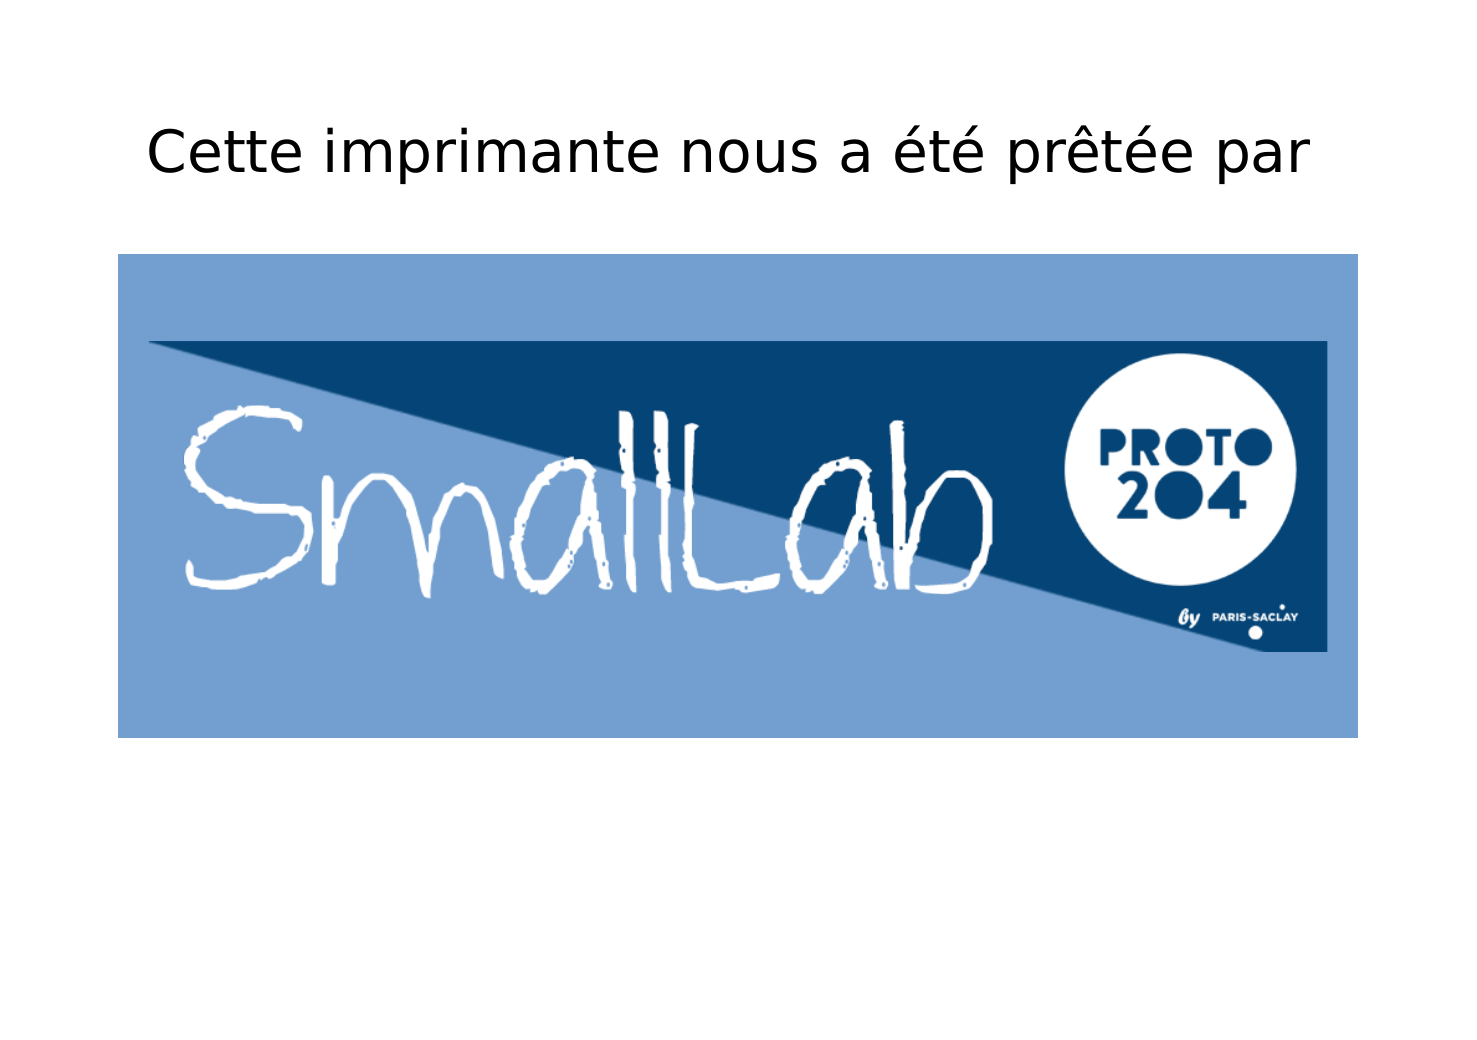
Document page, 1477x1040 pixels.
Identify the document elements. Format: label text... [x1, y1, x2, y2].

text Cette imprimante nous a été prêtée par [118, 118, 1358, 186]
picture [148, 341, 1328, 652]
